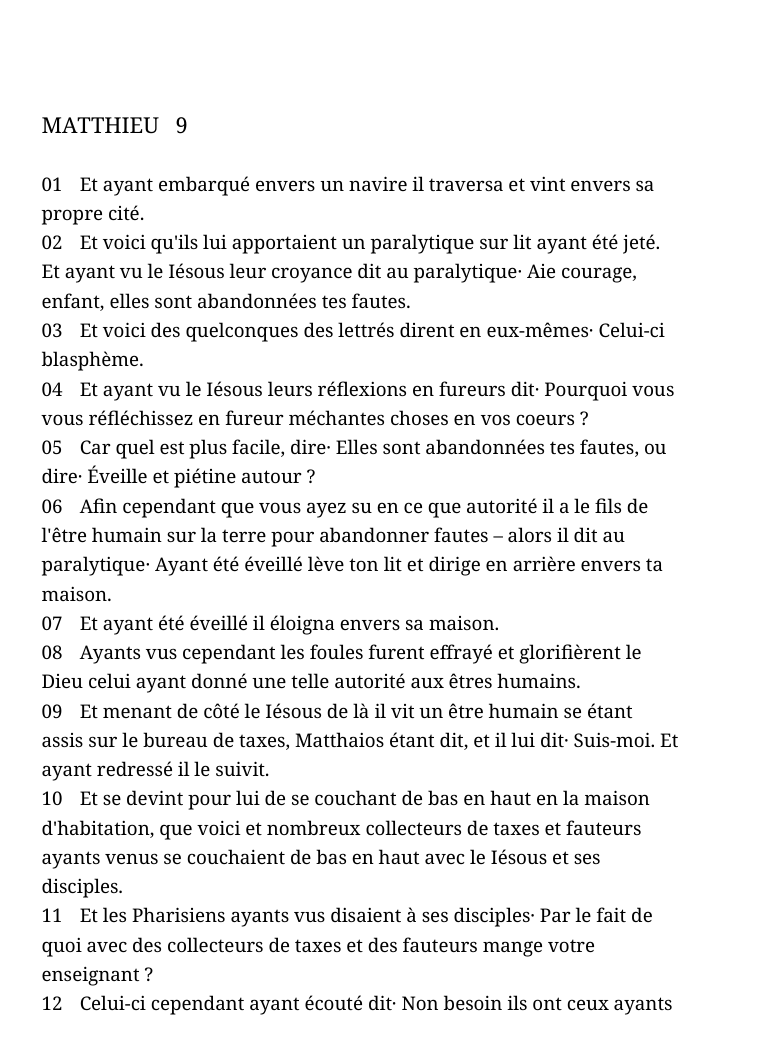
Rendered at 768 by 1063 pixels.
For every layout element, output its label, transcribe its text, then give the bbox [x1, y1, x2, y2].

text 01 Et ayant embarqué envers un navire il traversa et vint envers sa propre cité. 02 Et voici qu'ils lui apportaient un paralytique sur lit ayant été jeté. Et ayant vu le Iésous leur croyance dit au paralytique· Aie courage, enfant, elles sont abandonnées tes fautes. 03 Et voici des quelconques des lettrés dirent en eux-mêmes· Celui-ci blasphème. 04 Et ayant vu le Iésous leurs réflexions en fureurs dit· Pourquoi vous vous réfléchissez en fureur méchantes choses en vos coeurs ? 05 Car quel est plus facile, dire· Elles sont abandonnées tes fautes, ou dire· Éveille et piétine autour ? 06 Afin cependant que vous ayez su en ce que autorité il a le fils de l'être humain sur la terre pour abandonner fautes – alors il dit au paralytique· Ayant été éveillé lève ton lit et dirige en arrière envers ta maison. 07 Et ayant été éveillé il éloigna envers sa maison. 08 Ayants vus cependant les foules furent effrayé et glorifièrent le Dieu celui ayant donné une telle autorité aux êtres humains. 09 Et menant de côté le Iésous de là il vit un être humain se étant assis sur le bureau de taxes, Matthaios étant dit, et il lui dit· Suis-moi. Et ayant redressé il le suivit. 10 Et se devint pour lui de se couchant de bas en haut en la maison d'habitation, que voici et nombreux collecteurs de taxes et fauteurs ayants venus se couchaient de bas en haut avec le Iésous et ses disciples. 11 Et les Pharisiens ayants vus disaient à ses disciples· Par le fait de quoi avec des collecteurs de taxes et des fauteurs mange votre enseignant ? 12 Celui-ci cependant ayant écouté dit· Non besoin ils ont ceux ayants [41, 144, 679, 1016]
text MATTHIEU 9 [41, 110, 679, 139]
